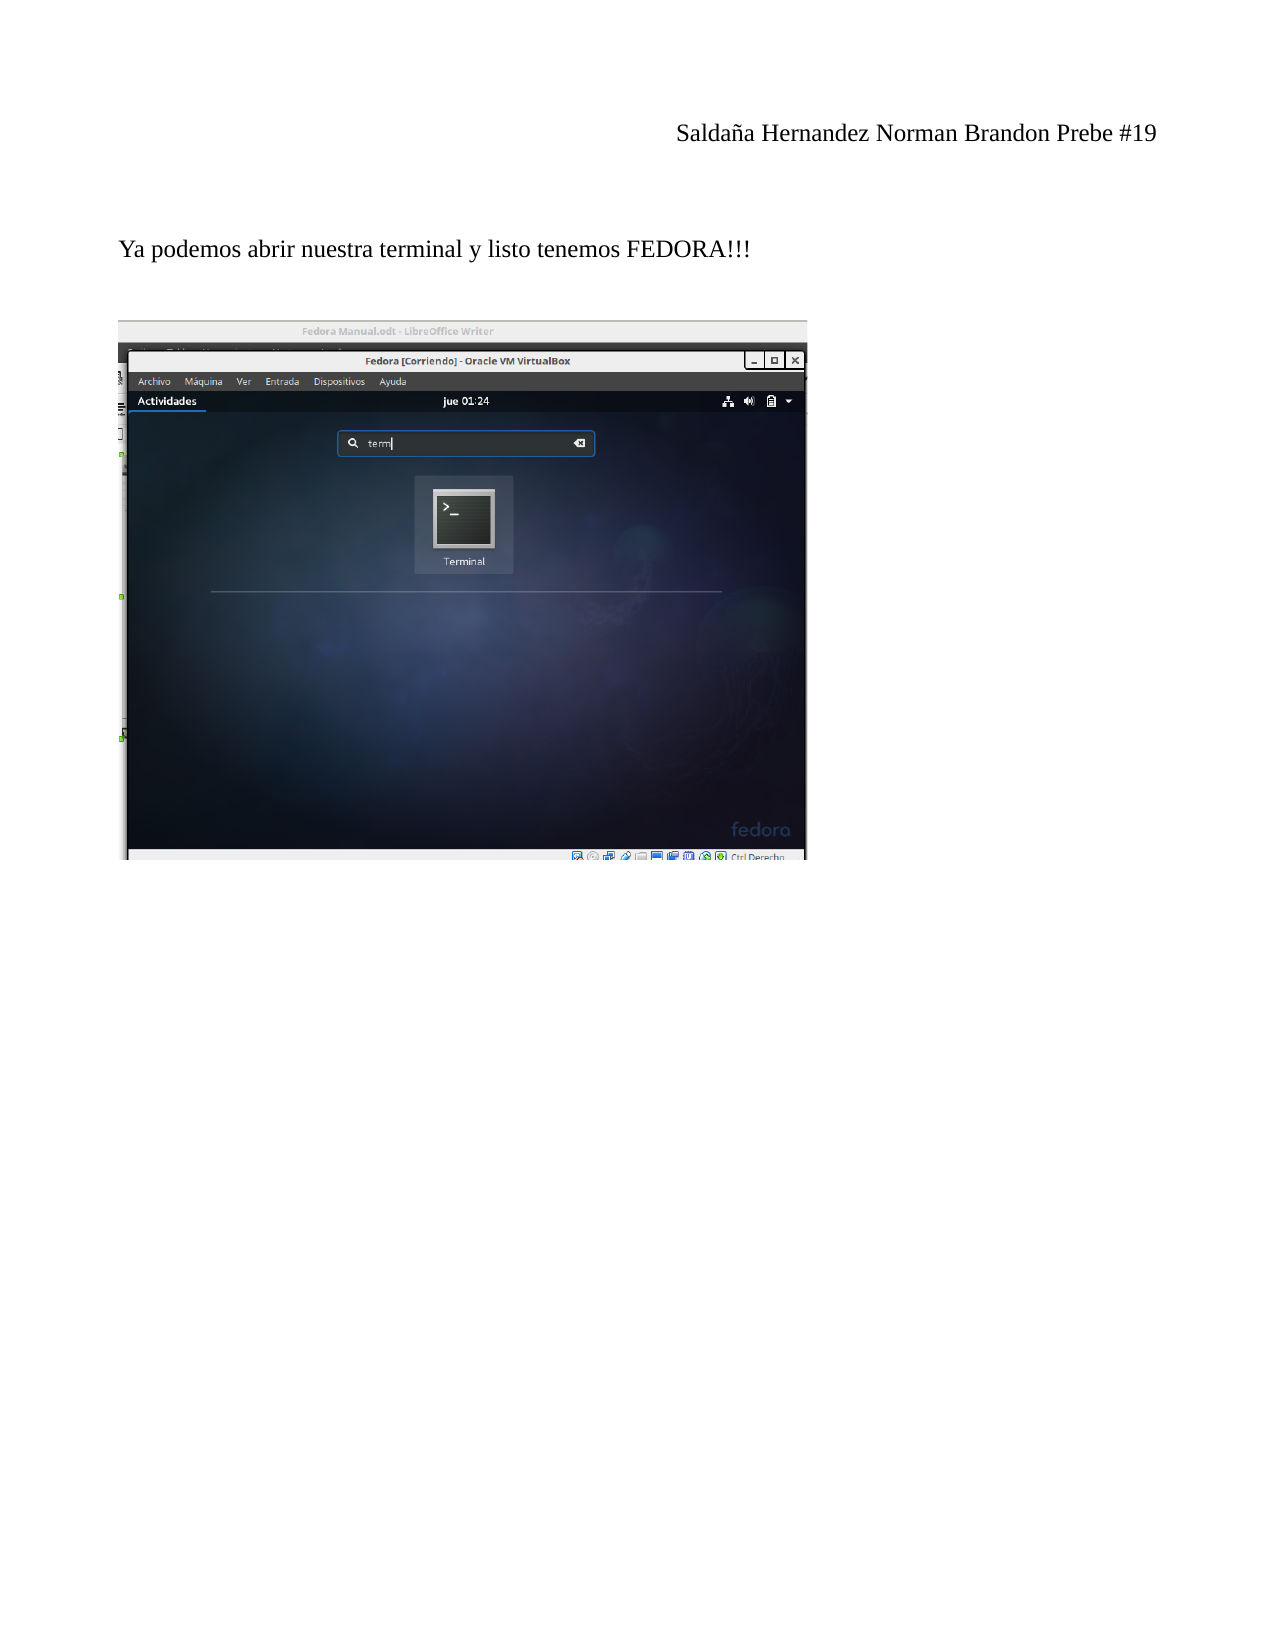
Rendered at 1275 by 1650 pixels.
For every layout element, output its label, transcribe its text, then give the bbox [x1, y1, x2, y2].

picture [118, 320, 808, 860]
text Ya podemos abrir nuestra terminal y listo tenemos FEDORA!!! [118, 234, 1157, 263]
